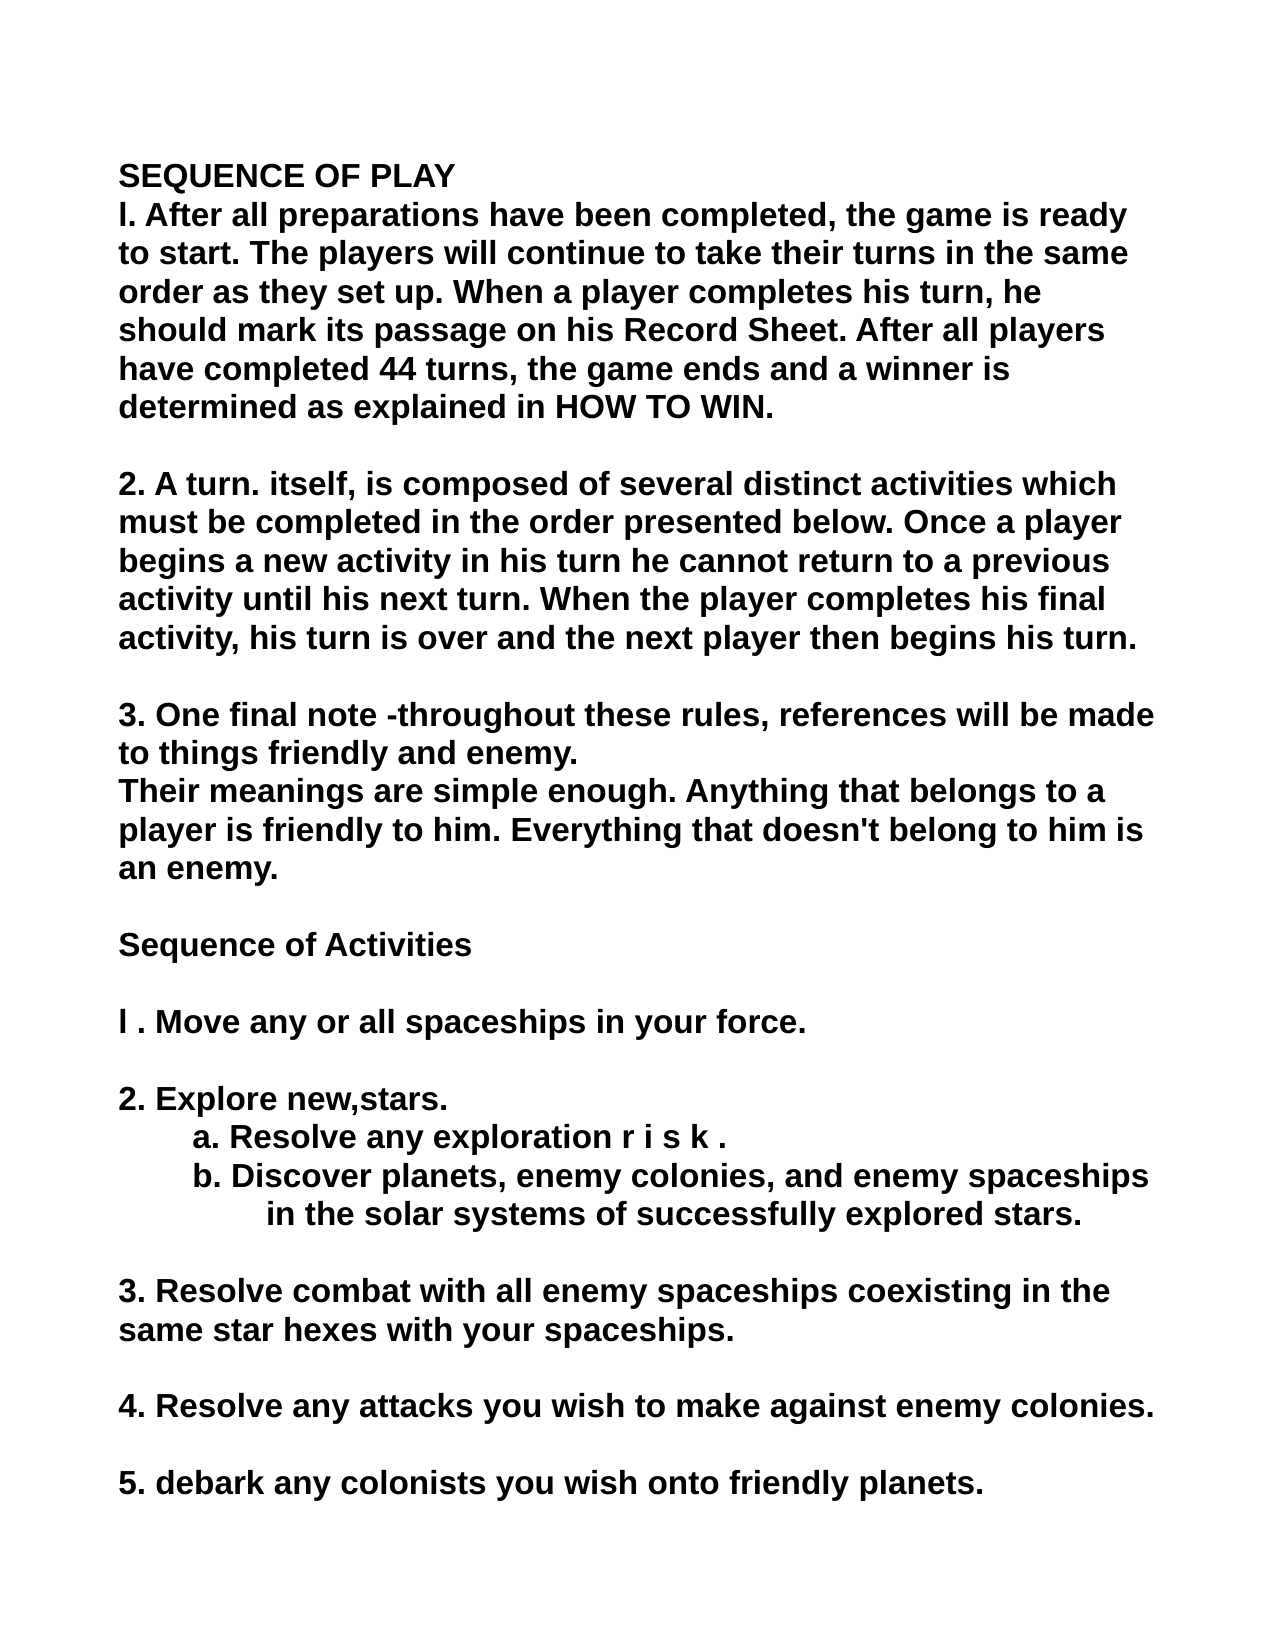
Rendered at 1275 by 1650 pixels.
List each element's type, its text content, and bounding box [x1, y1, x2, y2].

text l . Move any or all spaceships in your force. [118, 1002, 1157, 1041]
text SEQUENCE OF PLAY [118, 157, 1157, 195]
text a. Resolve any exploration r i s k . [118, 1117, 1157, 1156]
text Their meanings are simple enough. Anything that belongs to a player is friendly to him. Everything that doesn't belong to him is an enemy. [118, 772, 1157, 887]
text 5. debark any colonists you wish onto friendly planets. [118, 1463, 1157, 1502]
text 2. A turn. itself, is composed of several distinct activities which must be completed in the order presented below. Once a player begins a new activity in his turn he cannot return to a previous activity until his next turn. When the player completes his final activity, his turn is over and the next player then begins his turn. [118, 464, 1157, 656]
text 3. Resolve combat with all enemy spaceships coexisting in the same star hexes with your spaceships. [118, 1271, 1157, 1348]
text l. After all preparations have been completed, the game is ready to start. The players will continue to take their turns in the same order as they set up. When a player completes his turn, he should mark its passage on his Record Sheet. After all players have completed 44 turns, the game ends and a winner is determined as explained in HOW TO WIN. [118, 195, 1157, 426]
text b. Discover planets, enemy colonies, and enemy spaceships in the solar systems of successfully explored stars. [118, 1156, 1157, 1233]
text 4. Resolve any attacks you wish to make against enemy colonies. [118, 1387, 1157, 1425]
text 3. One final note -throughout these rules, references will be made to things friendly and enemy. [118, 695, 1157, 772]
text 2. Explore new,stars. [118, 1079, 1157, 1117]
text Sequence of Activities [118, 925, 1157, 964]
